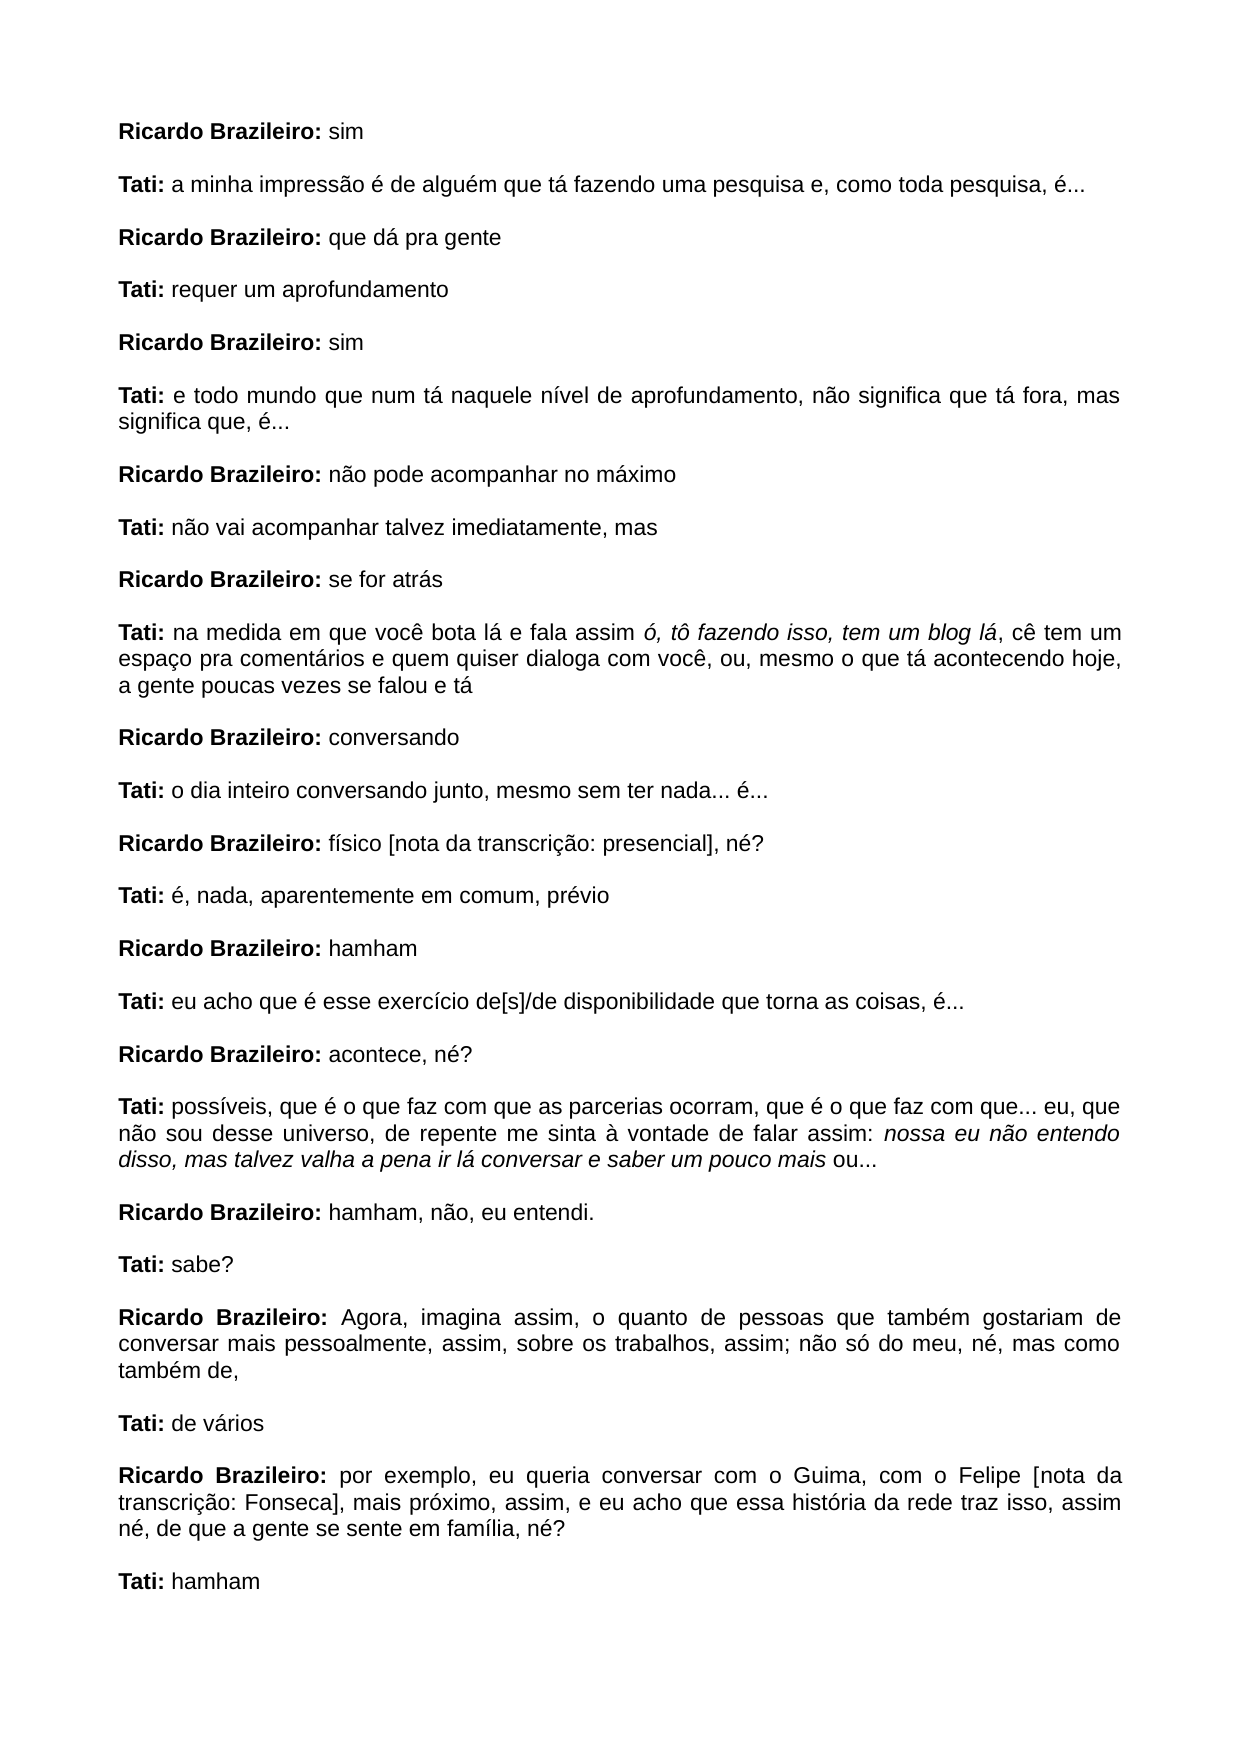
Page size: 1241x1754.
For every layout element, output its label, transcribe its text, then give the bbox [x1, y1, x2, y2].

text Ricardo Brazileiro: Agora, imagina assim, o quanto de pessoas que também gostariam de conversar mais pessoalmente, assim, sobre os trabalhos, assim; não só do meu, né, mas como também de, [118, 1304, 1122, 1383]
text Tati: sabe? [118, 1251, 1122, 1278]
text Ricardo Brazileiro: acontece, né? [118, 1041, 1122, 1067]
text Ricardo Brazileiro: que dá pra gente [118, 223, 1122, 250]
text Ricardo Brazileiro: não pode acompanhar no máximo [118, 461, 1122, 487]
text Ricardo Brazileiro: físico [nota da transcrição: presencial], né? [118, 830, 1122, 856]
text Tati: possíveis, que é o que faz com que as parcerias ocorram, que é o que faz com que... eu, que não sou desse universo, de repente me sinta à vontade de falar assim: nossa eu não entendo disso, mas talvez valha a pena ir lá conversar e saber um pouco mais ou... [118, 1093, 1122, 1172]
text Tati: a minha impressão é de alguém que tá fazendo uma pesquisa e, como toda pesquisa, é... [118, 171, 1122, 197]
text Ricardo Brazileiro: hamham [118, 935, 1122, 961]
text Ricardo Brazileiro: se for atrás [118, 566, 1122, 592]
text Ricardo Brazileiro: sim [118, 329, 1122, 355]
text Ricardo Brazileiro: conversando [118, 724, 1122, 751]
text Tati: eu acho que é esse exercício de[s]/de disponibilidade que torna as coisas, é... [118, 988, 1122, 1014]
text Tati: e todo mundo que num tá naquele nível de aprofundamento, não significa que tá fora, mas significa que, é... [118, 382, 1122, 434]
text Ricardo Brazileiro: hamham, não, eu entendi. [118, 1199, 1122, 1225]
text Tati: requer um aprofundamento [118, 276, 1122, 303]
text Tati: é, nada, aparentemente em comum, prévio [118, 882, 1122, 909]
text Tati: não vai acompanhar talvez imediatamente, mas [118, 513, 1122, 540]
text Tati: de vários [118, 1409, 1122, 1436]
text Ricardo Brazileiro: sim [118, 118, 1122, 144]
text Tati: o dia inteiro conversando junto, mesmo sem ter nada... é... [118, 777, 1122, 803]
text Tati: hamham [118, 1568, 1122, 1594]
text Tati: na medida em que você bota lá e fala assim ó, tô fazendo isso, tem um blog lá, cê tem um espaço pra comentários e quem quiser dialoga com você, ou, mesmo o que tá acontecendo hoje, a gente poucas vezes se falou e tá [118, 619, 1122, 698]
text Ricardo Brazileiro: por exemplo, eu queria conversar com o Guima, com o Felipe [nota da transcrição: Fonseca], mais próximo, assim, e eu acho que essa história da rede traz isso, assim né, de que a gente se sente em família, né? [118, 1462, 1122, 1541]
